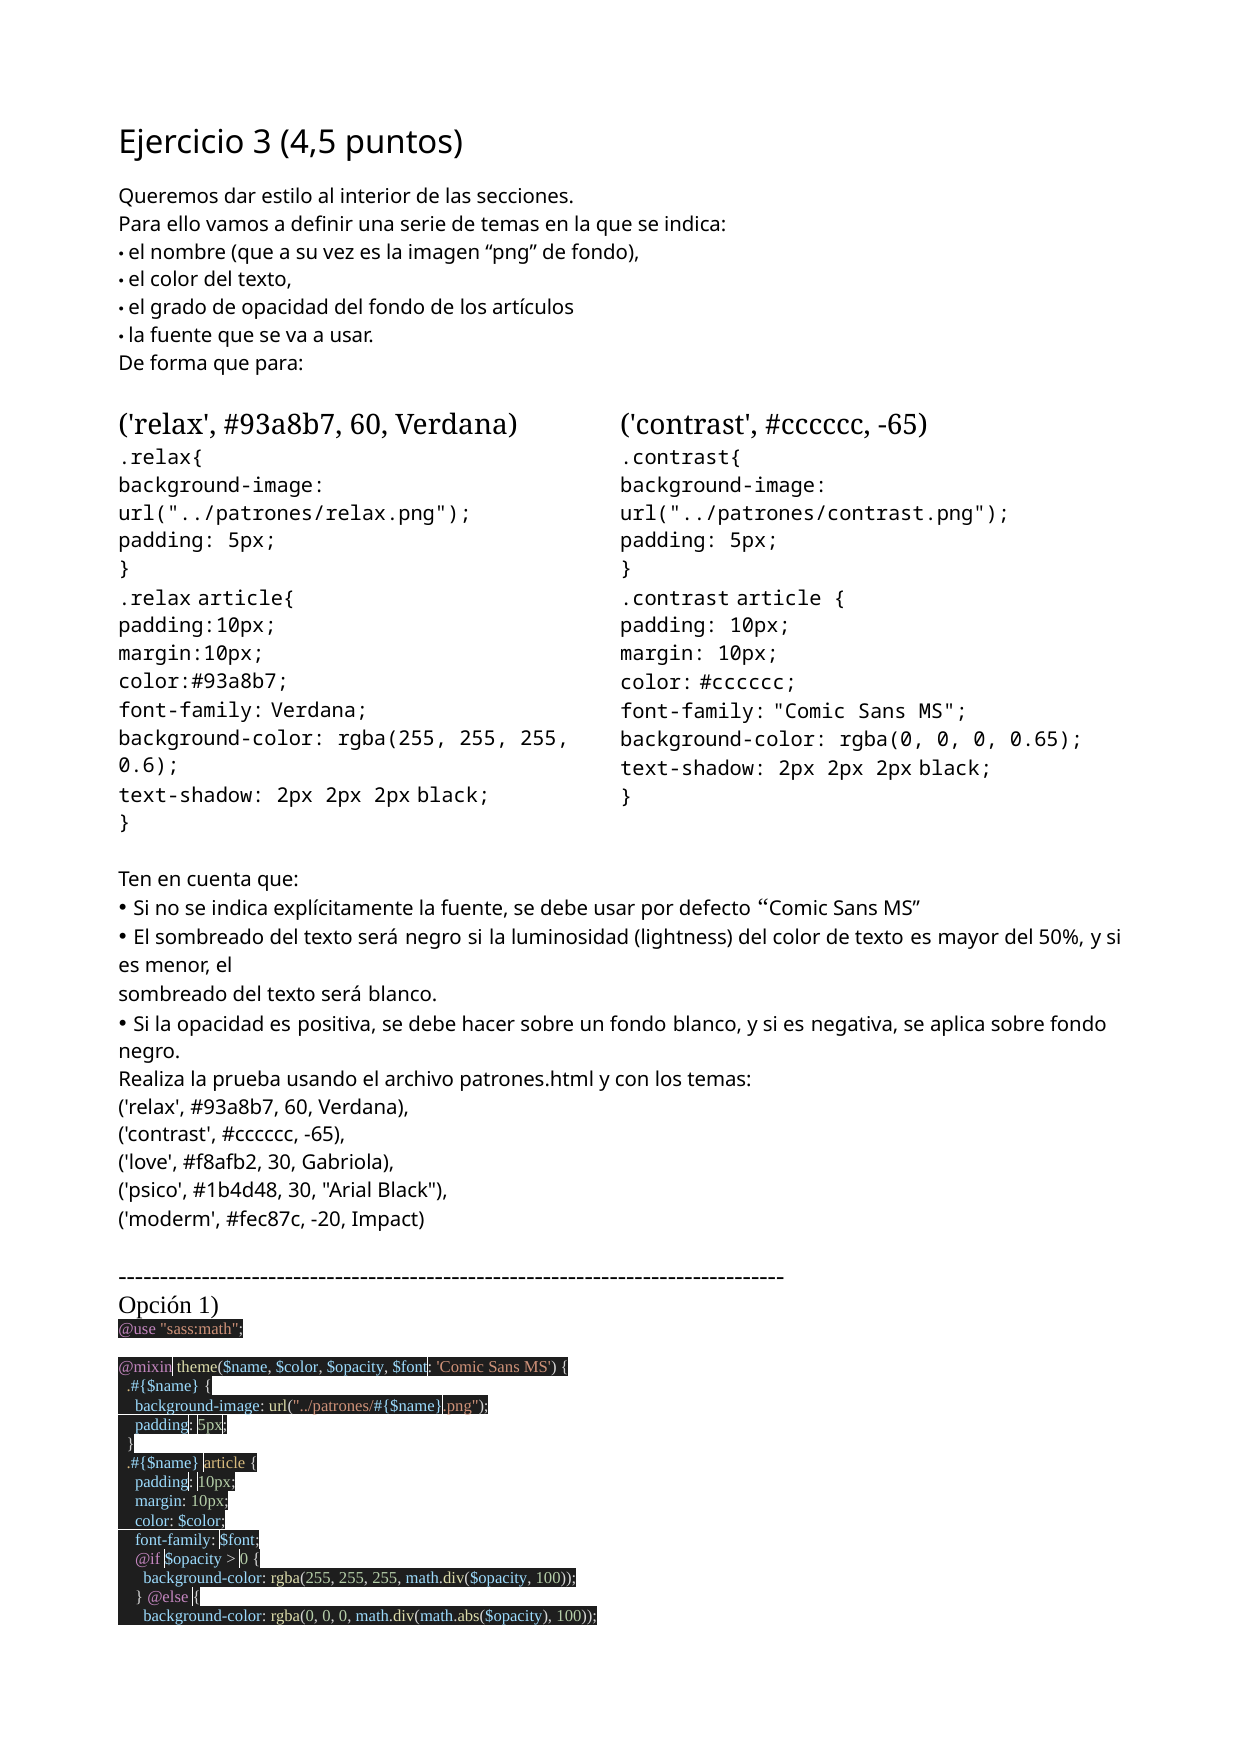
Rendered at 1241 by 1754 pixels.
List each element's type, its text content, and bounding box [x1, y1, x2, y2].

text background-image: url("../patrones/#{$name}.png"); [118, 1395, 1122, 1414]
text De forma que para: [118, 348, 1122, 376]
text .#{$name} { [118, 1376, 1122, 1395]
text color: $color; [118, 1510, 1122, 1529]
text @if $opacity > 0 { [118, 1549, 1122, 1568]
text -------------------------------------------------------------------------------- [118, 1261, 1122, 1290]
text padding: 10px; [118, 1472, 1122, 1491]
text margin: 10px; [118, 1491, 1122, 1510]
text background-color: rgba(255, 255, 255, math.div($opacity, 100)); [118, 1568, 1122, 1587]
table_cell .relax{ background-image: url("../patrones/relax.png"); padding: 5px; } .relax article{ padding:10px; margin:10px; color:#93a8b7; font-family: Verdana; background-color: rgba(255, 255, 255, 0.6); text-shadow: 2px 2px 2px black; } [118, 443, 620, 836]
text Ejercicio 3 (4,5 puntos) [118, 118, 1122, 163]
table_header ('contrast', #cccccc, -65) [620, 405, 1122, 443]
text padding: 5px; [118, 1414, 1122, 1434]
table_cell .contrast{ background-image: url("../patrones/contrast.png"); padding: 5px; } .contrast article { padding: 10px; margin: 10px; color: #cccccc; font-family: "Comic Sans MS"; background-color: rgba(0, 0, 0, 0.65); text-shadow: 2px 2px 2px black; } [620, 443, 1122, 836]
text .#{$name} article { [118, 1453, 1122, 1472]
text @use "sass:math"; [118, 1319, 1122, 1338]
text } @else { [118, 1587, 1122, 1606]
text } [118, 1434, 1122, 1453]
text font-family: $font; [118, 1529, 1122, 1549]
text Ten en cuenta que: • Si no se indica explícitamente la fuente, se debe usar por defecto “Comic Sans MS” • El sombreado del texto será negro si la luminosidad (lightness) del color de texto es mayor del 50%, y si es menor, el sombreado del texto será blanco. • Si la opacidad es positiva, se debe hacer sobre un fondo blanco, y si es negativa, se aplica sobre fondo negro. Realiza la prueba usando el archivo patrones.html y con los temas: ('relax', #93a8b7, 60, Verdana), ('contrast', #cccccc, -65), ('love', #f8afb2, 30, Gabriola), ('psico', #1b4d48, 30, "Arial Black"), ('moderm', #fec87c, -20, Impact) [118, 836, 1122, 1232]
table_header ('relax', #93a8b7, 60, Verdana) [118, 405, 620, 443]
text Opción 1) [118, 1290, 1122, 1319]
text Queremos dar estilo al interior de las secciones. Para ello vamos a definir una serie de temas en la que se indica: • el nombre (que a su vez es la imagen “png” de fondo), • el color del texto, • el grado de opacidad del fondo de los artículos • la fuente que se va a usar. [118, 163, 1122, 348]
text @mixin theme($name, $color, $opacity, $font: 'Comic Sans MS') { [118, 1357, 1122, 1376]
text background-color: rgba(0, 0, 0, math.div(math.abs($opacity), 100)); [118, 1606, 1122, 1625]
